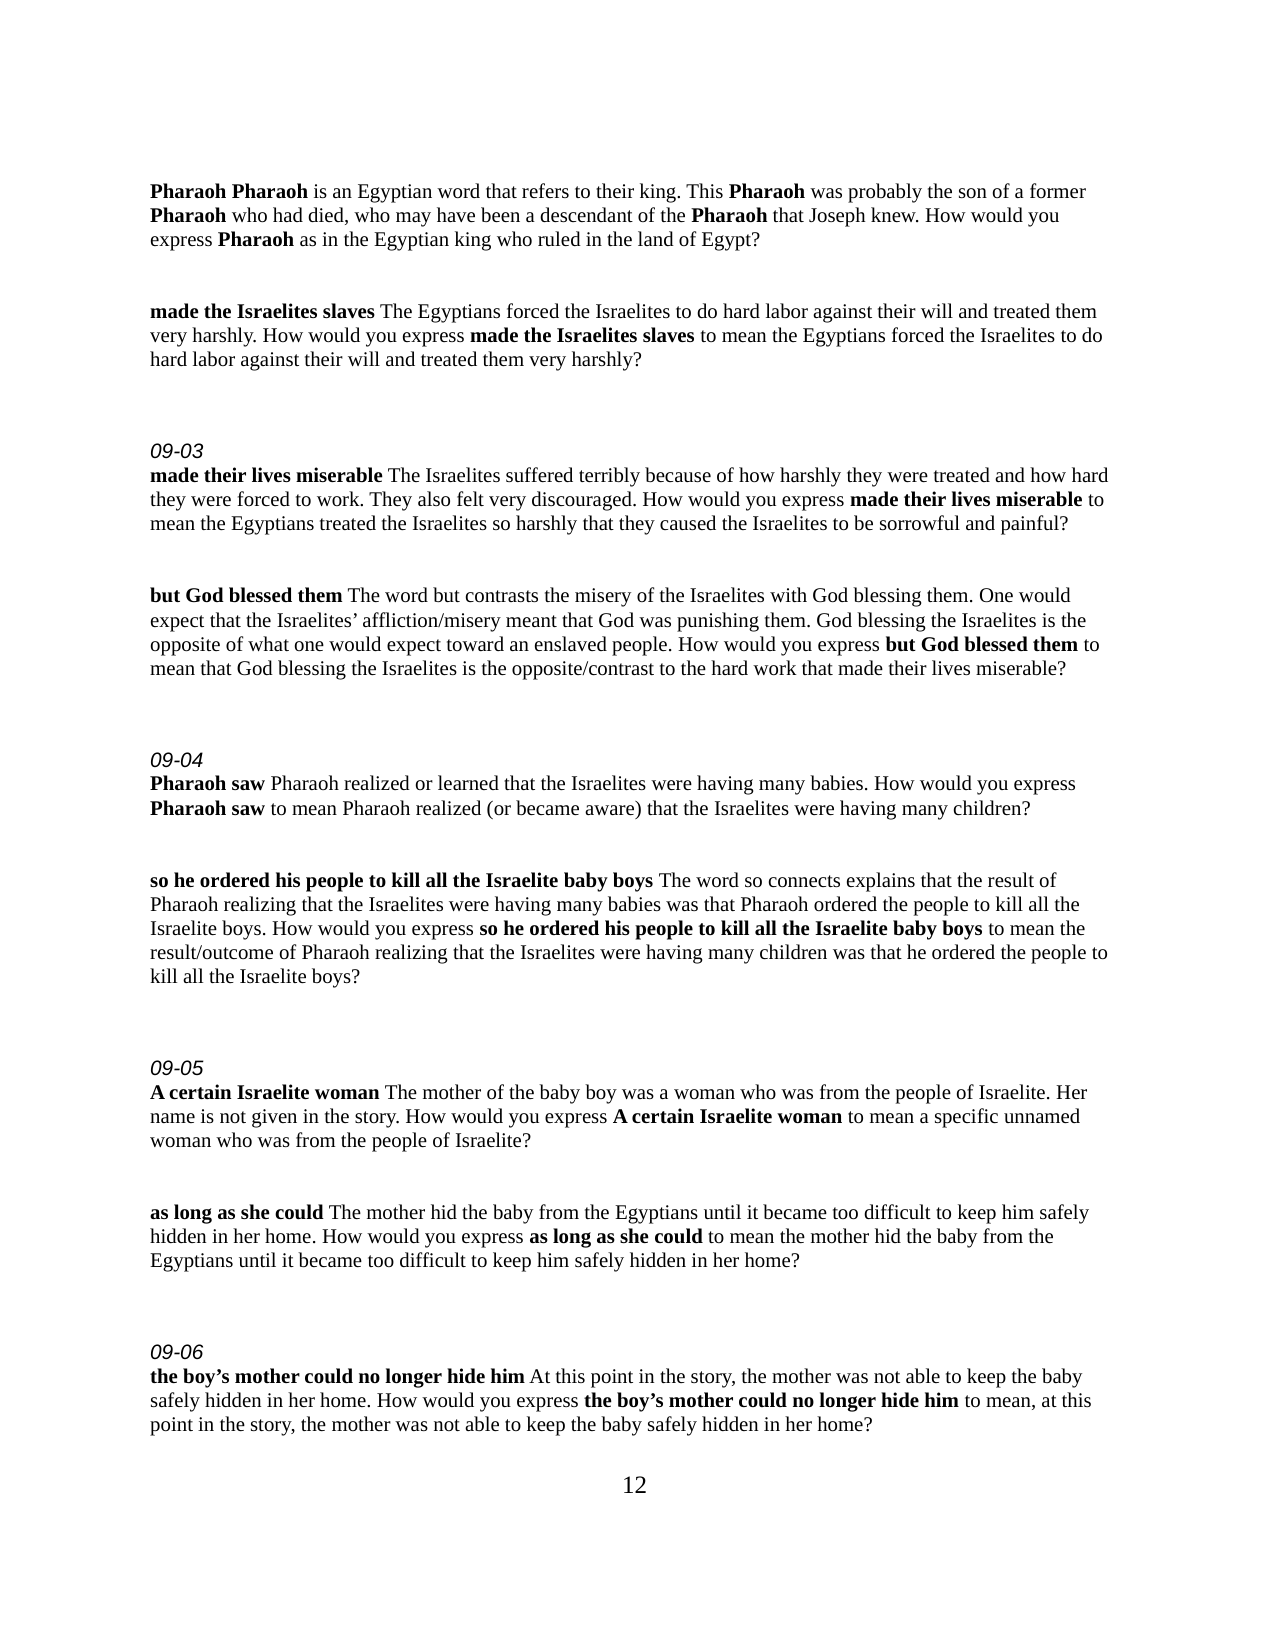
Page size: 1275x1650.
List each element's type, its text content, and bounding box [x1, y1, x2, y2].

subtitle 09-06 [150, 1340, 1125, 1364]
subtitle 09-03 [150, 439, 1125, 463]
text the boy’s mother could no longer hide him At this point in the story, the mother was not able to keep the baby safely hidden in her home. How would you express the boy’s mother could no longer hide him to mean, at this point in the story, the mother was not able to keep the baby safely hidden in her home? [150, 1364, 1125, 1436]
subtitle 09-05 [150, 1056, 1125, 1080]
text made the Israelites slaves The Egyptians forced the Israelites to do hard labor against their will and treated them very harshly. How would you express made the Israelites slaves to mean the Egyptians forced the Israelites to do hard labor against their will and treated them very harshly? [150, 299, 1125, 371]
text as long as she could The mother hid the baby from the Egyptians until it became too difficult to keep him safely hidden in her home. How would you express as long as she could to mean the mother hid the baby from the Egyptians until it became too difficult to keep him safely hidden in her home? [150, 1200, 1125, 1272]
text Pharaoh Pharaoh is an Egyptian word that refers to their king. This Pharaoh was probably the son of a former Pharaoh who had died, who may have been a descendant of the Pharaoh that Joseph knew. How would you express Pharaoh as in the Egyptian king who ruled in the land of Egypt? [150, 179, 1125, 251]
text Pharaoh saw Pharaoh realized or learned that the Israelites were having many babies. How would you express Pharaoh saw to mean Pharaoh realized (or became aware) that the Israelites were having many children? [150, 771, 1125, 819]
subtitle 09-04 [150, 747, 1125, 771]
text made their lives miserable The Israelites suffered terribly because of how harshly they were treated and how hard they were forced to work. They also felt very discouraged. How would you express made their lives miserable to mean the Egyptians treated the Israelites so harshly that they caused the Israelites to be sorrowful and painful? [150, 463, 1125, 535]
text so he ordered his people to kill all the Israelite baby boys The word so connects explains that the result of Pharaoh realizing that the Israelites were having many babies was that Pharaoh ordered the people to kill all the Israelite boys. How would you express so he ordered his people to kill all the Israelite baby boys to mean the result/outcome of Pharaoh realizing that the Israelites were having many children was that he ordered the people to kill all the Israelite boys? [150, 868, 1125, 988]
text A certain Israelite woman The mother of the baby boy was a woman who was from the people of Israelite. Her name is not given in the story. How would you express A certain Israelite woman to mean a specific unnamed woman who was from the people of Israelite? [150, 1080, 1125, 1152]
text but God blessed them The word but contrasts the misery of the Israelites with God blessing them. One would expect that the Israelites’ affliction/misery meant that God was punishing them. God blessing the Israelites is the opposite of what one would expect toward an enslaved people. How would you express but God blessed them to mean that God blessing the Israelites is the opposite/contrast to the hard work that made their lives miserable? [150, 583, 1125, 680]
